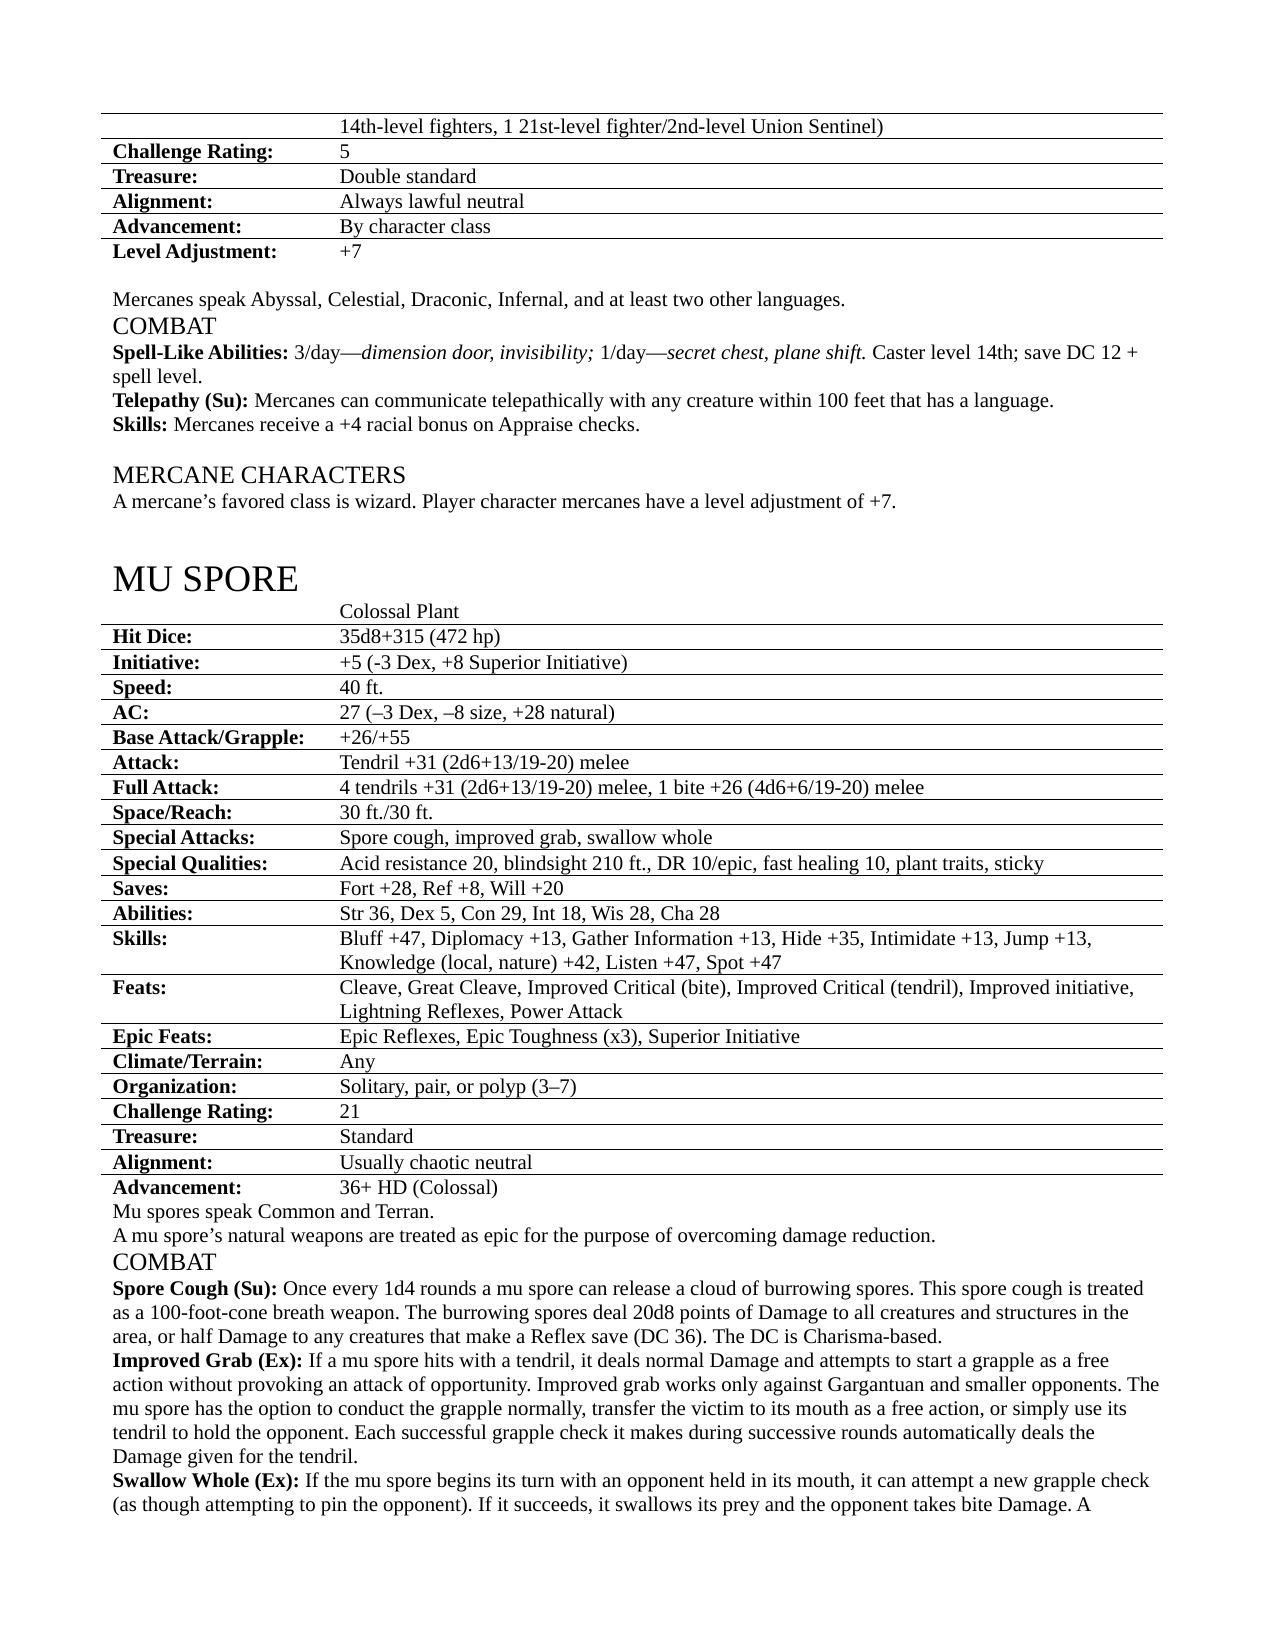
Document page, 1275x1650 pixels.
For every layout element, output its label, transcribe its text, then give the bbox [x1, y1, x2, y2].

table_cell Hit Dice: [101, 625, 328, 648]
table_cell Alignment: [101, 1150, 328, 1174]
table_cell AC: [101, 700, 328, 724]
table_cell Any [328, 1049, 1162, 1073]
table_cell Initiative: [101, 650, 328, 674]
subtitle MU SPORE [112, 556, 1162, 599]
table_cell Double standard [328, 164, 1162, 188]
table_cell Always lawful neutral [328, 189, 1162, 213]
table_cell Base Attack/Grapple: [101, 725, 328, 749]
text Spell-Like Abilities: 3/day—dimension door, invisibility; 1/day—secret chest, plane shift. Caster level 14th; save DC 12 + spell level. [112, 340, 1162, 388]
table_cell Fort +28, Ref +8, Will +20 [328, 876, 1162, 899]
table_cell Saves: [101, 876, 328, 899]
table_header [101, 599, 328, 623]
table_cell Treasure: [101, 1125, 328, 1148]
table_cell 30 ft./30 ft. [328, 800, 1162, 824]
table_cell Str 36, Dex 5, Con 29, Int 18, Wis 28, Cha 28 [328, 901, 1162, 925]
table_cell Challenge Rating: [101, 1099, 328, 1123]
subtitle COMBAT [112, 311, 1162, 340]
table_cell 35d8+315 (472 hp) [328, 625, 1162, 648]
text Skills: Mercanes receive a +4 racial bonus on Appraise checks. [112, 412, 1162, 436]
table_cell Feats: [101, 975, 328, 1023]
table_cell Alignment: [101, 189, 328, 213]
table_cell Climate/Terrain: [101, 1049, 328, 1073]
table_cell Tendril +31 (2d6+13/19-20) melee [328, 750, 1162, 774]
text Telepathy (Su): Mercanes can communicate telepathically with any creature within 100 feet that has a language. [112, 388, 1162, 412]
table_cell Advancement: [101, 1175, 328, 1199]
table_cell 27 (–3 Dex, –8 size, +28 natural) [328, 700, 1162, 724]
table_cell Speed: [101, 675, 328, 699]
table_cell Attack: [101, 750, 328, 774]
table_cell Usually chaotic neutral [328, 1150, 1162, 1174]
table_cell Challenge Rating: [101, 139, 328, 163]
table_cell +7 [328, 239, 1162, 263]
table_cell Spore cough, improved grab, swallow whole [328, 825, 1162, 849]
table_cell Epic Reflexes, Epic Toughness (x3), Superior Initiative [328, 1024, 1162, 1048]
table_cell Acid resistance 20, blindsight 210 ft., DR 10/epic, fast healing 10, plant traits, sticky [328, 850, 1162, 874]
table_cell Full Attack: [101, 775, 328, 799]
text A mercane’s favored class is wizard. Player character mercanes have a level adjustment of +7. [112, 489, 1162, 513]
table_cell Epic Feats: [101, 1024, 328, 1048]
subtitle MERCANE CHARACTERS [112, 460, 1162, 489]
table_header Colossal Plant [328, 599, 1162, 623]
text COMBAT [112, 1247, 1162, 1276]
table_cell Treasure: [101, 164, 328, 188]
table_cell Standard [328, 1125, 1162, 1148]
table_cell 40 ft. [328, 675, 1162, 699]
table_cell 21 [328, 1099, 1162, 1123]
table_cell Bluff +47, Diplomacy +13, Gather Information +13, Hide +35, Intimidate +13, Jump +13, Knowledge (local, nature) +42, Listen +47, Spot +47 [328, 926, 1162, 974]
text A mu spore’s natural weapons are treated as epic for the purpose of overcoming damage reduction. [112, 1223, 1162, 1247]
table_cell Special Qualities: [101, 850, 328, 874]
table_cell 36+ HD (Colossal) [328, 1175, 1162, 1199]
table_cell +26/+55 [328, 725, 1162, 749]
table_cell [101, 114, 328, 138]
table_cell Advancement: [101, 214, 328, 238]
table_cell By character class [328, 214, 1162, 238]
text Swallow Whole (Ex): If the mu spore begins its turn with an opponent held in its mouth, it can attempt a new grapple check (as though attempting to pin the opponent). If it succeeds, it swallows its prey and the opponent takes bite Damage. A [112, 1468, 1162, 1516]
table_cell Abilities: [101, 901, 328, 925]
table_cell Space/Reach: [101, 800, 328, 824]
table_cell Skills: [101, 926, 328, 974]
text Mu spores speak Common and Terran. [112, 1199, 1162, 1223]
table_cell 4 tendrils +31 (2d6+13/19-20) melee, 1 bite +26 (4d6+6/19-20) melee [328, 775, 1162, 799]
text Spore Cough (Su): Once every 1d4 rounds a mu spore can release a cloud of burrowing spores. This spore cough is treated as a 100-foot-cone breath weapon. The burrowing spores deal 20d8 points of Damage to all creatures and structures in the area, or half Damage to any creatures that make a Reflex save (DC 36). The DC is Charisma-based. [112, 1276, 1162, 1348]
table_cell +5 (-3 Dex, +8 Superior Initiative) [328, 650, 1162, 674]
table_cell Special Attacks: [101, 825, 328, 849]
table_cell Organization: [101, 1074, 328, 1098]
table_cell Cleave, Great Cleave, Improved Critical (bite), Improved Critical (tendril), Improved initiative, Lightning Reflexes, Power Attack [328, 975, 1162, 1023]
text Improved Grab (Ex): If a mu spore hits with a tendril, it deals normal Damage and attempts to start a grapple as a free action without provoking an attack of opportunity. Improved grab works only against Gargantuan and smaller opponents. The mu spore has the option to conduct the grapple normally, transfer the victim to its mouth as a free action, or simply use its tendril to hold the opponent. Each successful grapple check it makes during successive rounds automatically deals the Damage given for the tendril. [112, 1348, 1162, 1468]
table_cell Level Adjustment: [101, 239, 328, 263]
text Mercanes speak Abyssal, Celestial, Draconic, Infernal, and at least two other languages. [112, 287, 1162, 311]
table_cell 14th-level fighters, 1 21st-level fighter/2nd-level Union Sentinel) [328, 114, 1162, 138]
table_cell 5 [328, 139, 1162, 163]
table_cell Solitary, pair, or polyp (3–7) [328, 1074, 1162, 1098]
